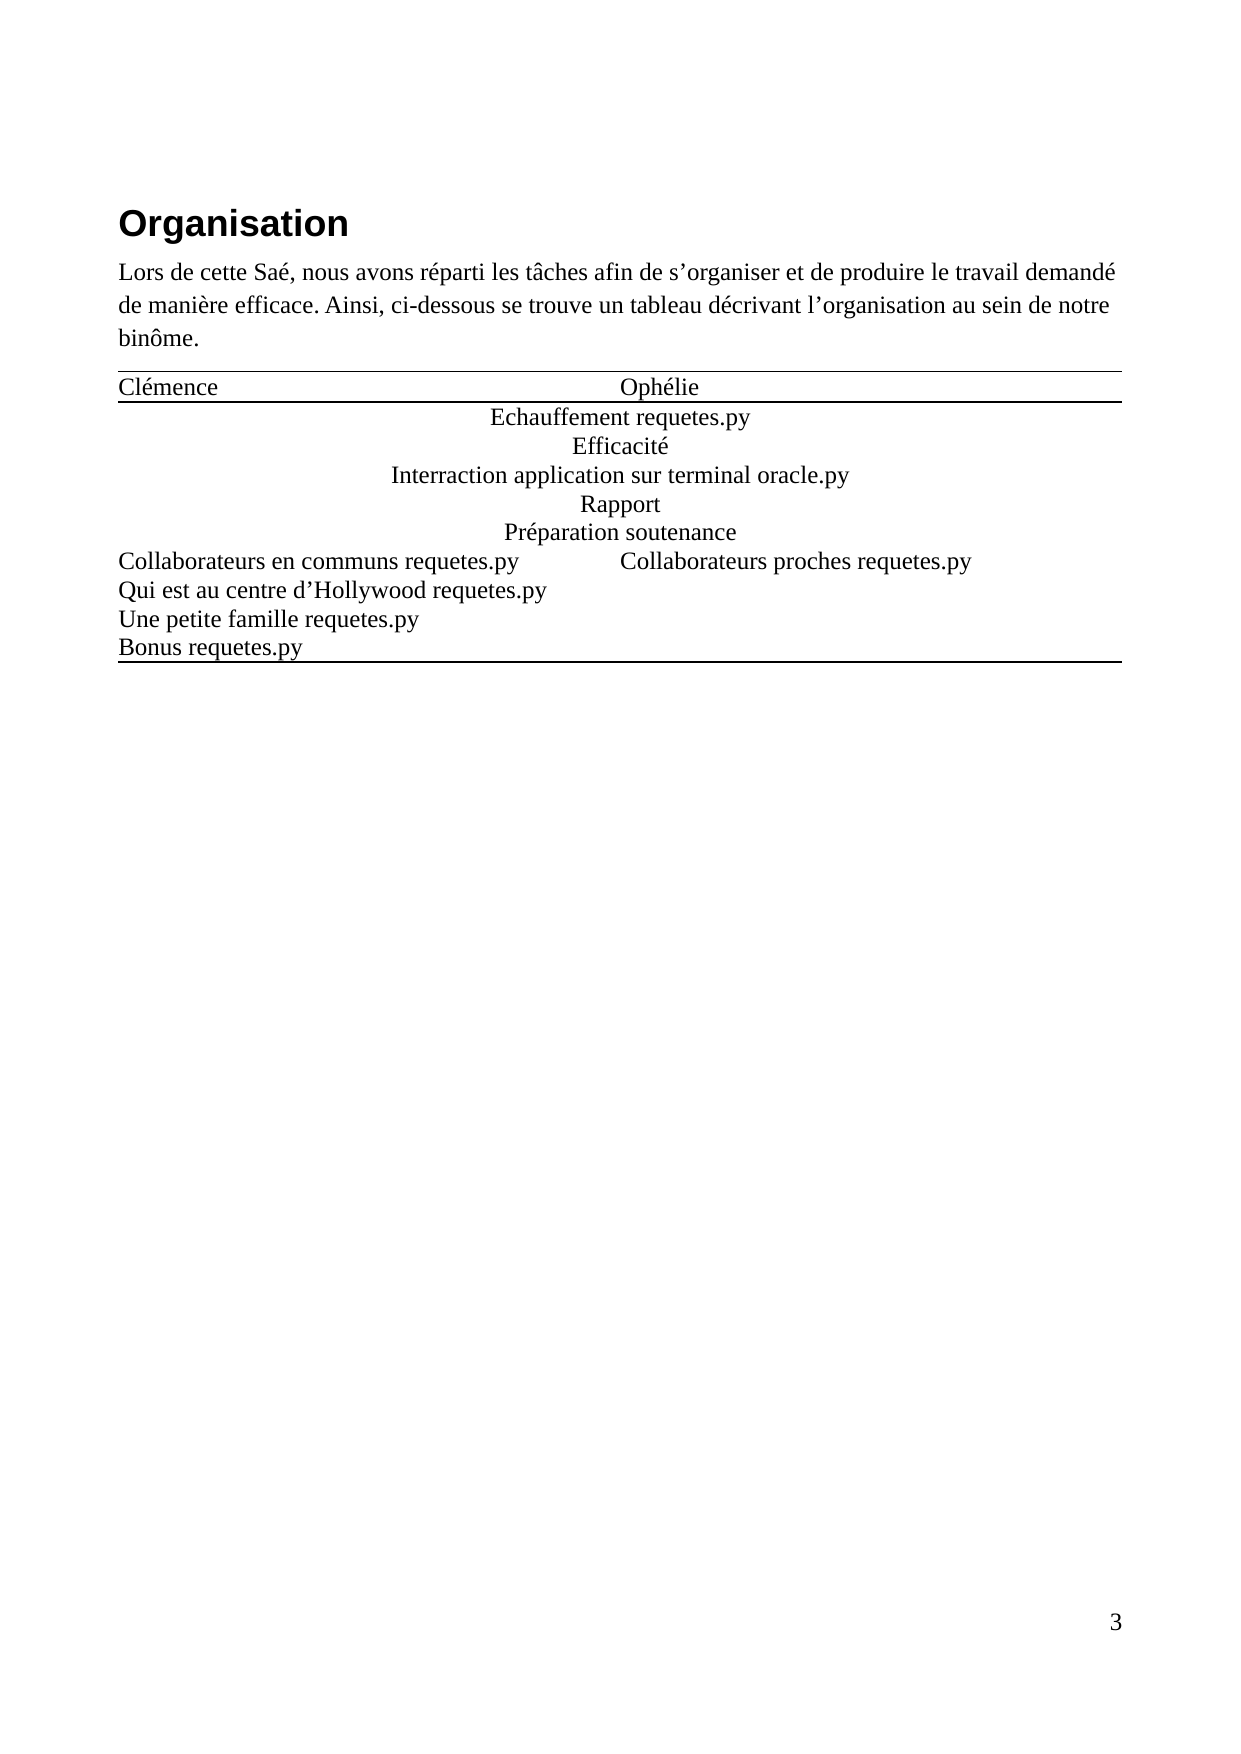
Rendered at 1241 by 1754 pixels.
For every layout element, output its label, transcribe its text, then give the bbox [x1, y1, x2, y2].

table_cell Collaborateurs proches requetes.py [620, 546, 1122, 575]
table_header Ophélie [620, 372, 1122, 401]
table_cell Qui est au centre d’Hollywood requetes.py [118, 575, 620, 604]
table_cell [620, 633, 1122, 661]
table_header Clémence [118, 372, 620, 401]
table_cell [620, 604, 1122, 632]
table_cell Collaborateurs en communs requetes.py [118, 546, 620, 575]
table_cell [620, 575, 1122, 604]
table_cell Préparation soutenance [118, 518, 1122, 546]
table_cell Bonus requetes.py [118, 633, 620, 661]
table_cell Rapport [118, 489, 1122, 517]
table_cell Efficacité [118, 431, 1122, 460]
table_cell Interraction application sur terminal oracle.py [118, 460, 1122, 489]
text Lors de cette Saé, nous avons réparti les tâches afin de s’organiser et de produire le travail demandé de manière efficace. Ainsi, ci-dessous se trouve un tableau décrivant l’organisation au sein de notre binôme. [118, 257, 1122, 352]
table_cell Une petite famille requetes.py [118, 604, 620, 632]
table_cell Echauffement requetes.py [118, 403, 1122, 431]
subtitle Organisation [118, 201, 1122, 244]
